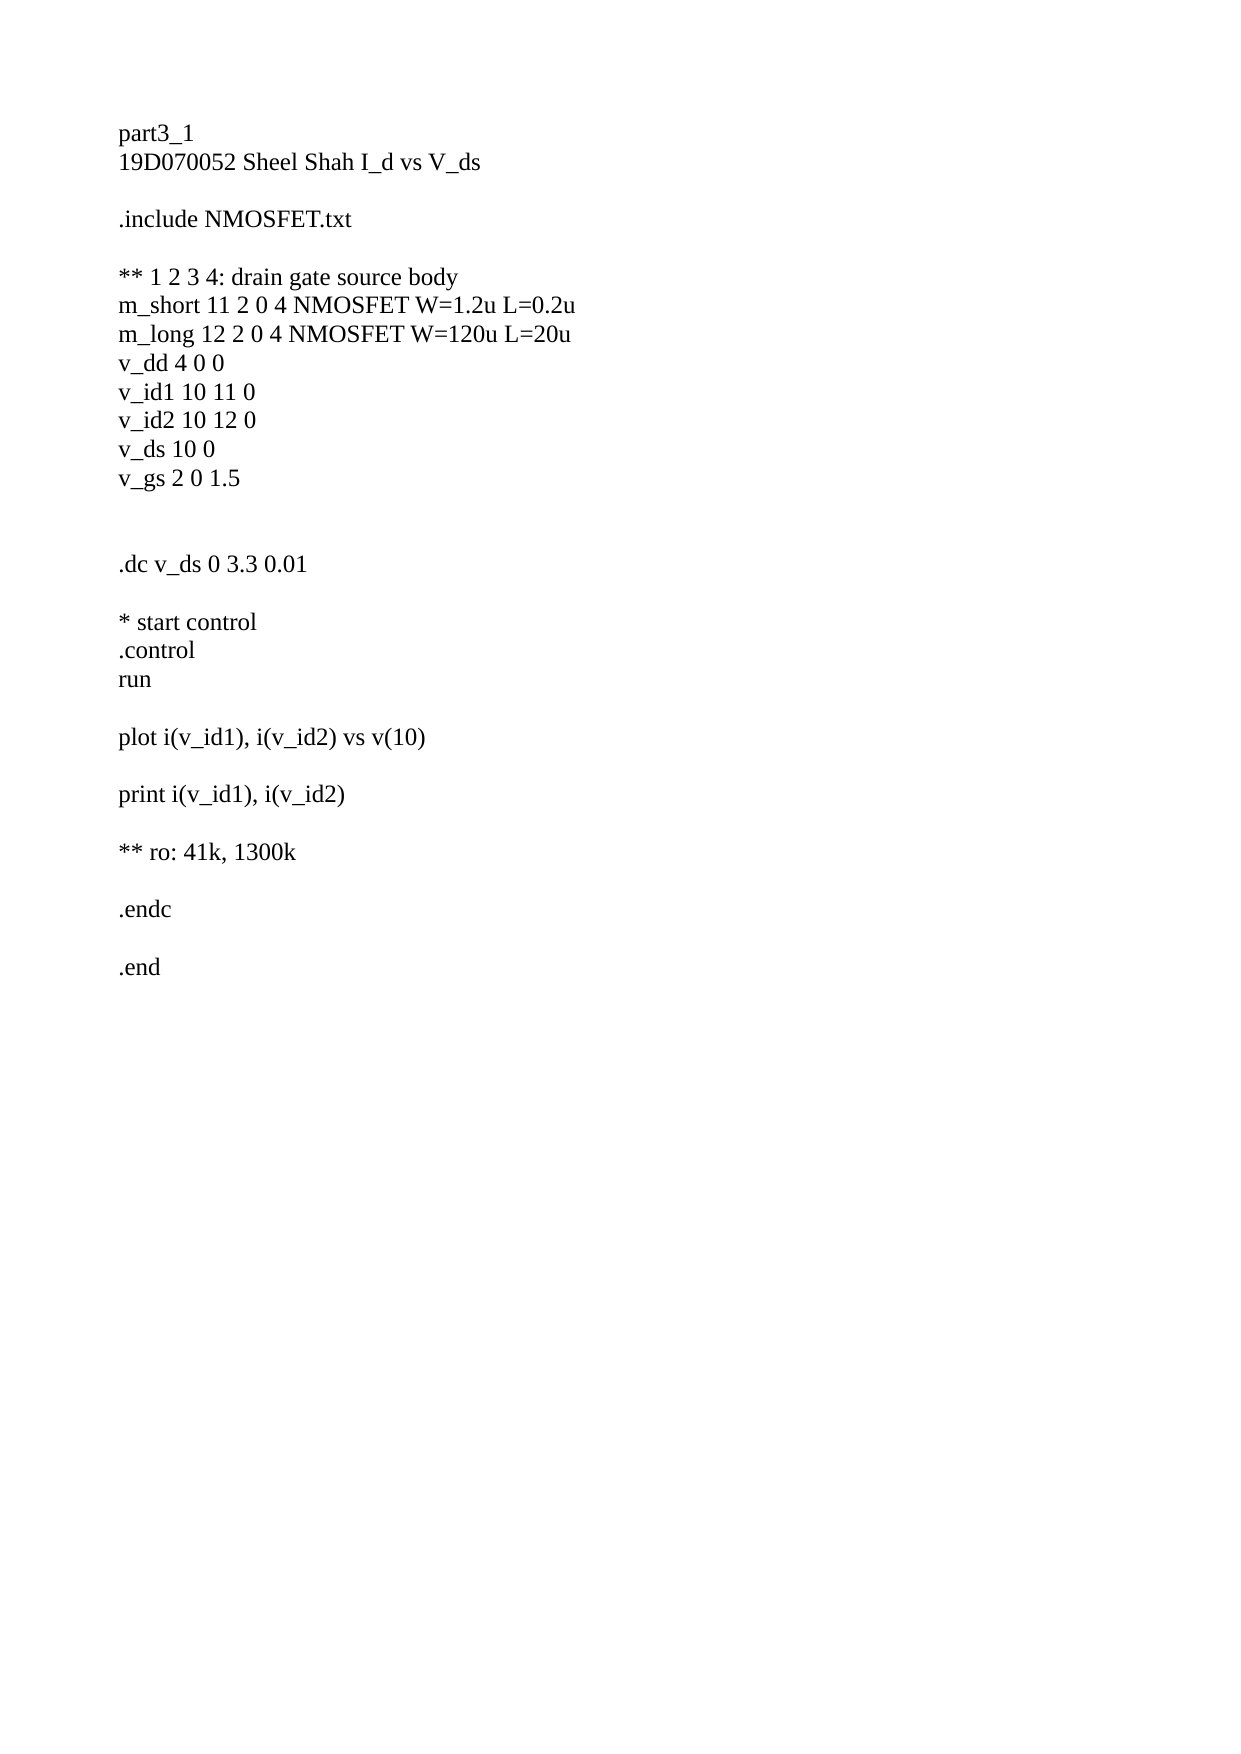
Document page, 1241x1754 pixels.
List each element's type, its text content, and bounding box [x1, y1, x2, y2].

text v_ds 10 0 [118, 434, 1122, 463]
text v_gs 2 0 1.5 [118, 463, 1122, 492]
text v_dd 4 0 0 [118, 348, 1122, 377]
text print i(v_id1), i(v_id2) [118, 779, 1122, 808]
text * start control [118, 607, 1122, 636]
text part3_1 [118, 118, 1122, 147]
text 19D070052 Sheel Shah I_d vs V_ds [118, 147, 1122, 176]
text ** 1 2 3 4: drain gate source body [118, 262, 1122, 291]
text v_id2 10 12 0 [118, 406, 1122, 434]
text run [118, 664, 1122, 693]
text v_id1 10 11 0 [118, 377, 1122, 406]
text .endc [118, 894, 1122, 923]
text ** ro: 41k, 1300k [118, 837, 1122, 866]
text plot i(v_id1), i(v_id2) vs v(10) [118, 722, 1122, 751]
text .end [118, 952, 1122, 981]
text .include NMOSFET.txt [118, 204, 1122, 233]
text .control [118, 636, 1122, 664]
text .dc v_ds 0 3.3 0.01 [118, 549, 1122, 578]
text m_short 11 2 0 4 NMOSFET W=1.2u L=0.2u [118, 291, 1122, 319]
text m_long 12 2 0 4 NMOSFET W=120u L=20u [118, 319, 1122, 348]
